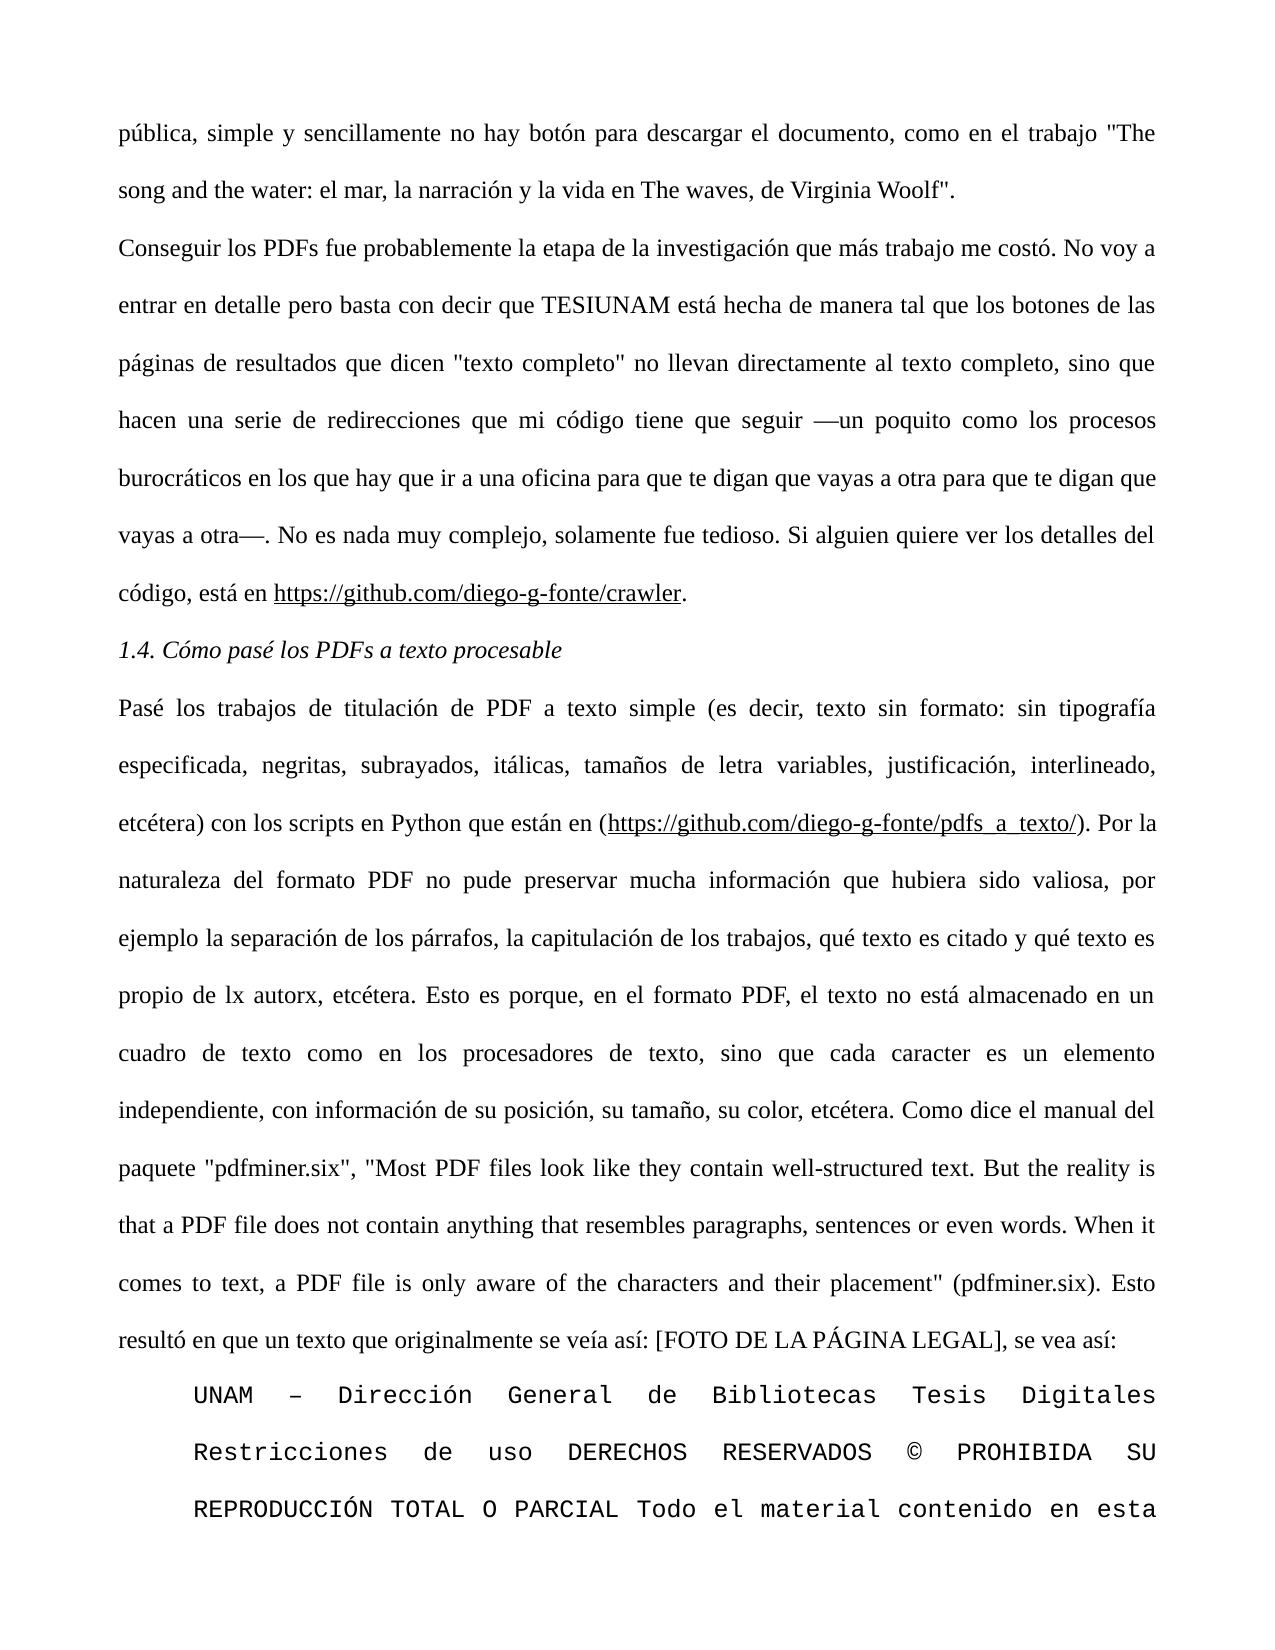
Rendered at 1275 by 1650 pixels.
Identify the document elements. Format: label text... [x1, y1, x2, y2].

text Pasé los trabajos de titulación de PDF a texto simple (es decir, texto sin formato: sin tipografía especificada, negritas, subrayados, itálicas, tamaños de letra variables, justificación, interlineado, etcétera) con los scripts en Python que están en (https://github.com/diego-g-fonte/pdfs_a_texto/). Por la naturaleza del formato PDF no pude preservar mucha información que hubiera sido valiosa, por ejemplo la separación de los párrafos, la capitulación de los trabajos, qué texto es citado y qué texto es propio de lx autorx, etcétera. Esto es porque, en el formato PDF, el texto no está almacenado en un cuadro de texto como en los procesadores de texto, sino que cada caracter es un elemento independiente, con información de su posición, su tamaño, su color, etcétera. Como dice el manual del paquete "pdfminer.six", "Most PDF files look like they contain well-structured text. But the reality is that a PDF file does not contain anything that resembles paragraphs, sentences or even words. When it comes to text, a PDF file is only aware of the characters and their placement" (pdfminer.six). Esto resultó en que un texto que originalmente se veía así: [FOTO DE LA PÁGINA LEGAL], se vea así: [118, 693, 1157, 1354]
text UNAM – Dirección General de Bibliotecas Tesis Digitales Restricciones de uso DERECHOS RESERVADOS © PROHIBIDA SU REPRODUCCIÓN TOTAL O PARCIAL Todo el material contenido en esta [193, 1383, 1157, 1525]
text Conseguir los PDFs fue probablemente la etapa de la investigación que más trabajo me costó. No voy a entrar en detalle pero basta con decir que TESIUNAM está hecha de manera tal que los botones de las páginas de resultados que dicen "texto completo" no llevan directamente al texto completo, sino que hacen una serie de redirecciones que mi código tiene que seguir —un poquito como los procesos burocráticos en los que hay que ir a una oficina para que te digan que vayas a otra para que te digan que vayas a otra—. No es nada muy complejo, solamente fue tedioso. Si alguien quiere ver los detalles del código, está en https://github.com/diego-g-fonte/crawler. [118, 233, 1157, 607]
text pública, simple y sencillamente no hay botón para descargar el documento, como en el trabajo "The song and the water: el mar, la narración y la vida en The waves, de Virginia Woolf". [118, 118, 1157, 204]
text 1.4. Cómo pasé los PDFs a texto procesable [118, 636, 1157, 664]
